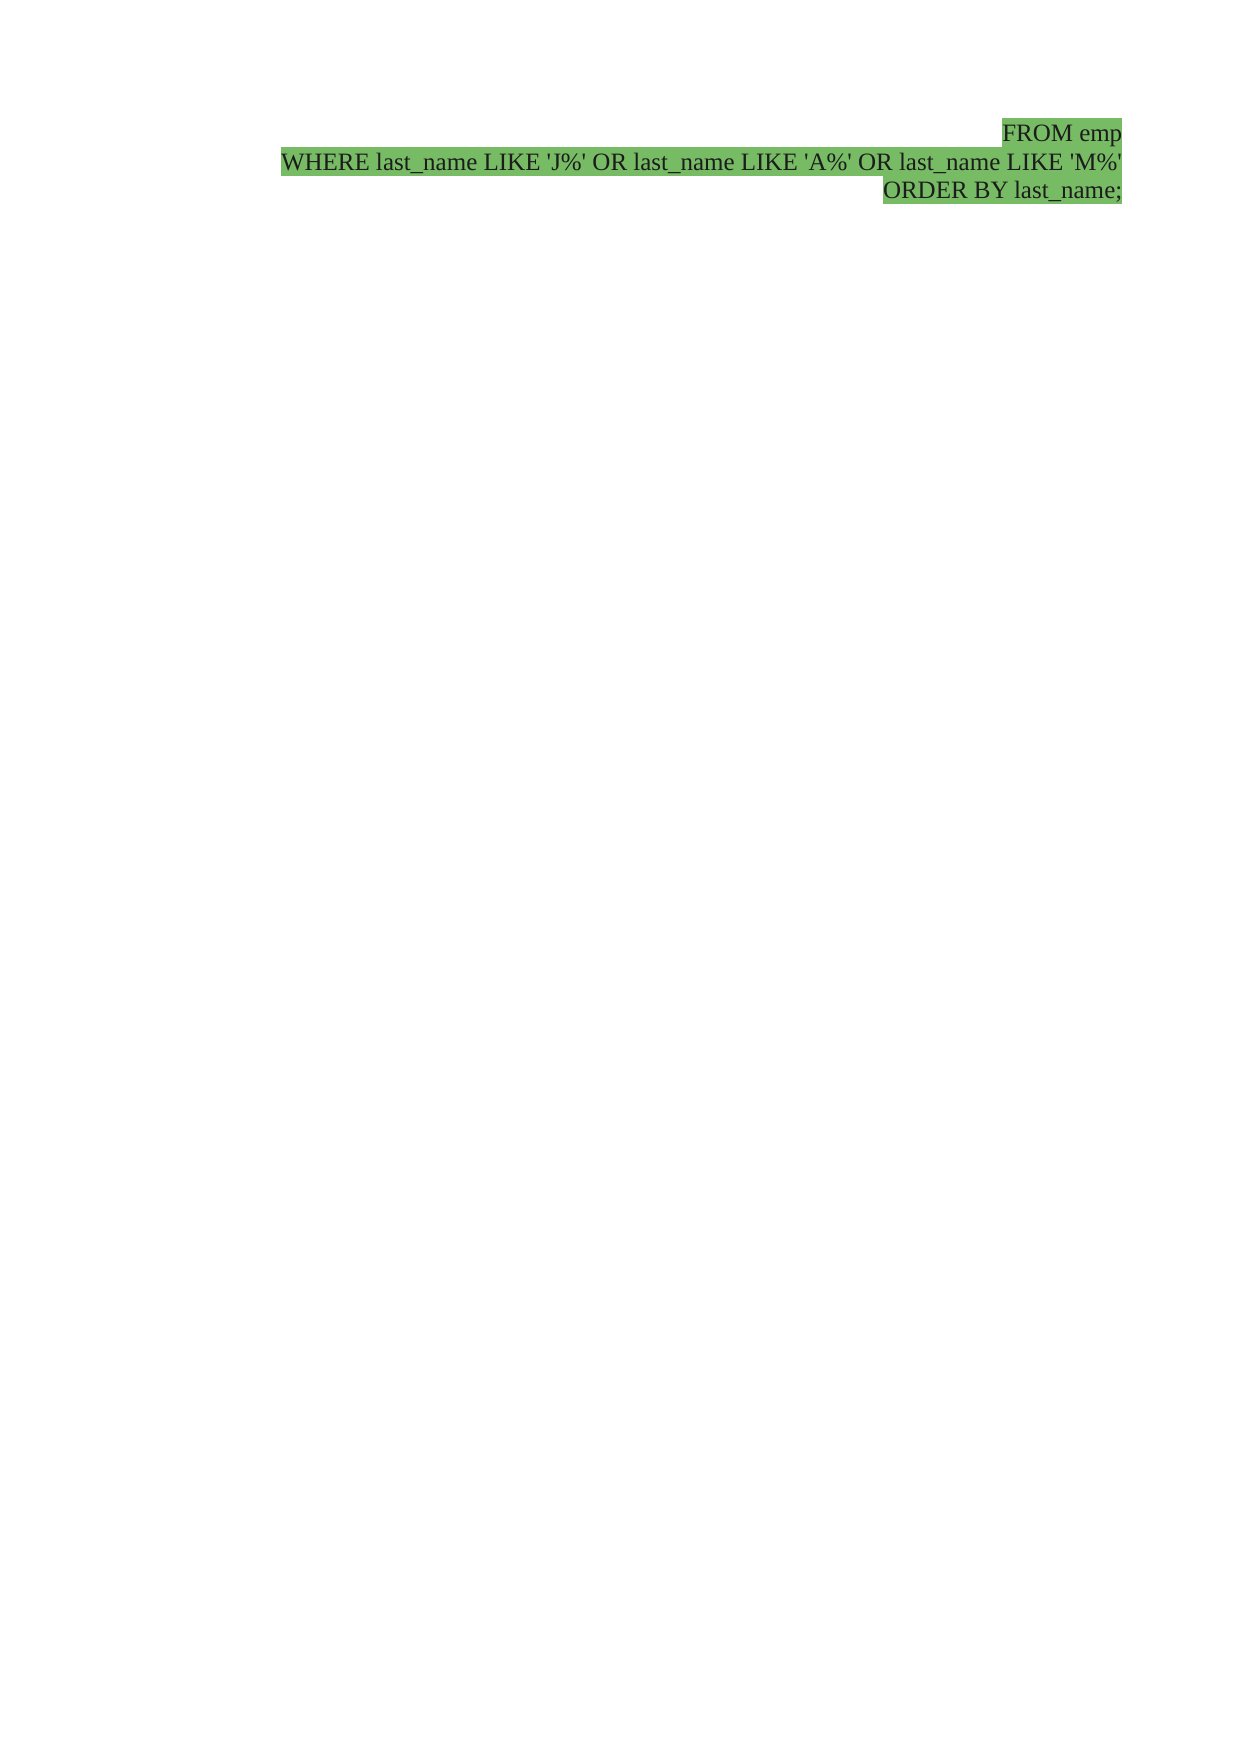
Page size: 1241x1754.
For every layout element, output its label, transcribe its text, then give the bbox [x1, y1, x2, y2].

text ORDER BY last_name; [118, 176, 1122, 204]
text WHERE last_name LIKE 'J%' OR last_name LIKE 'A%' OR last_name LIKE 'M%' [118, 147, 1122, 176]
text FROM emp [118, 118, 1122, 147]
